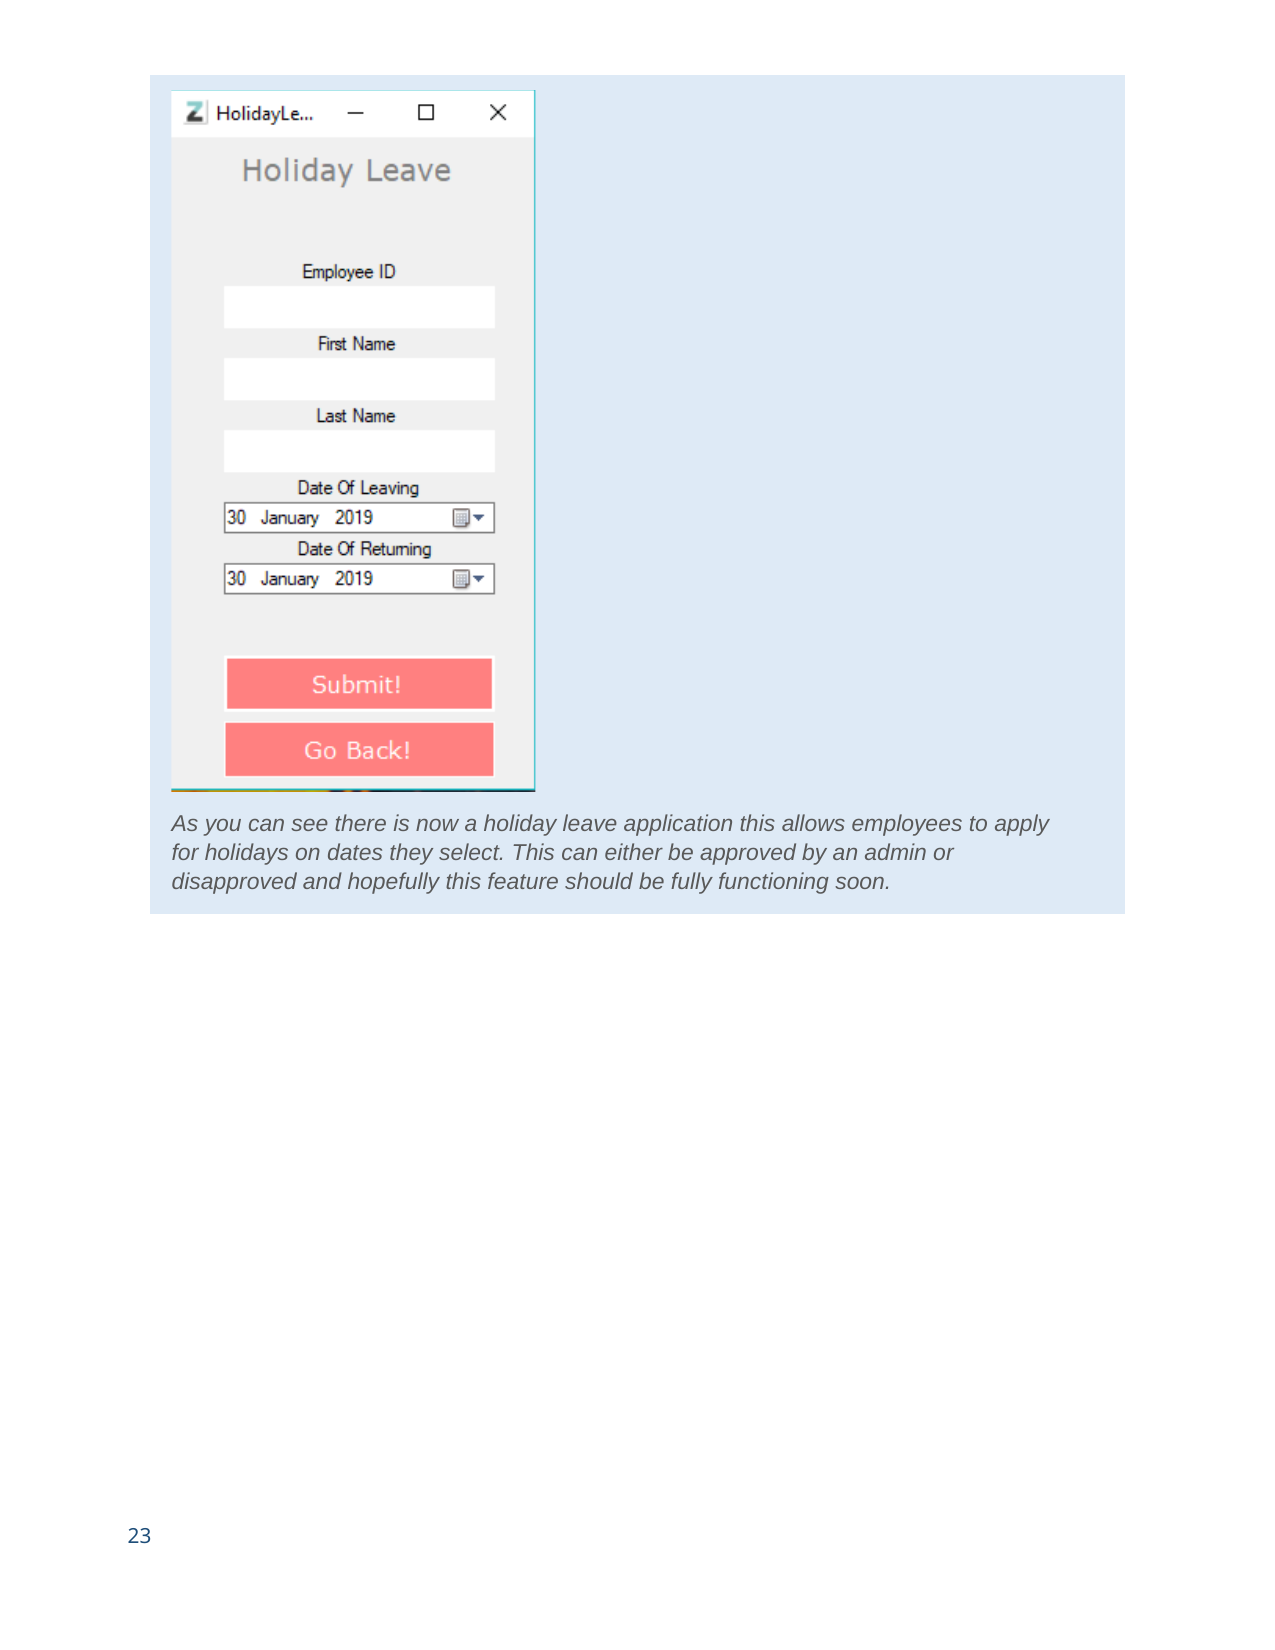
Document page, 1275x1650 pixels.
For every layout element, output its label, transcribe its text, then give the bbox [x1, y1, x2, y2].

table_header As you can see there is now a holiday leave application this allows employees to apply for holidays on dates they select. This can either be approved by an admin or disapproved and hopefully this feature should be fully functioning soon. [171, 75, 1125, 914]
table_header [150, 75, 171, 914]
